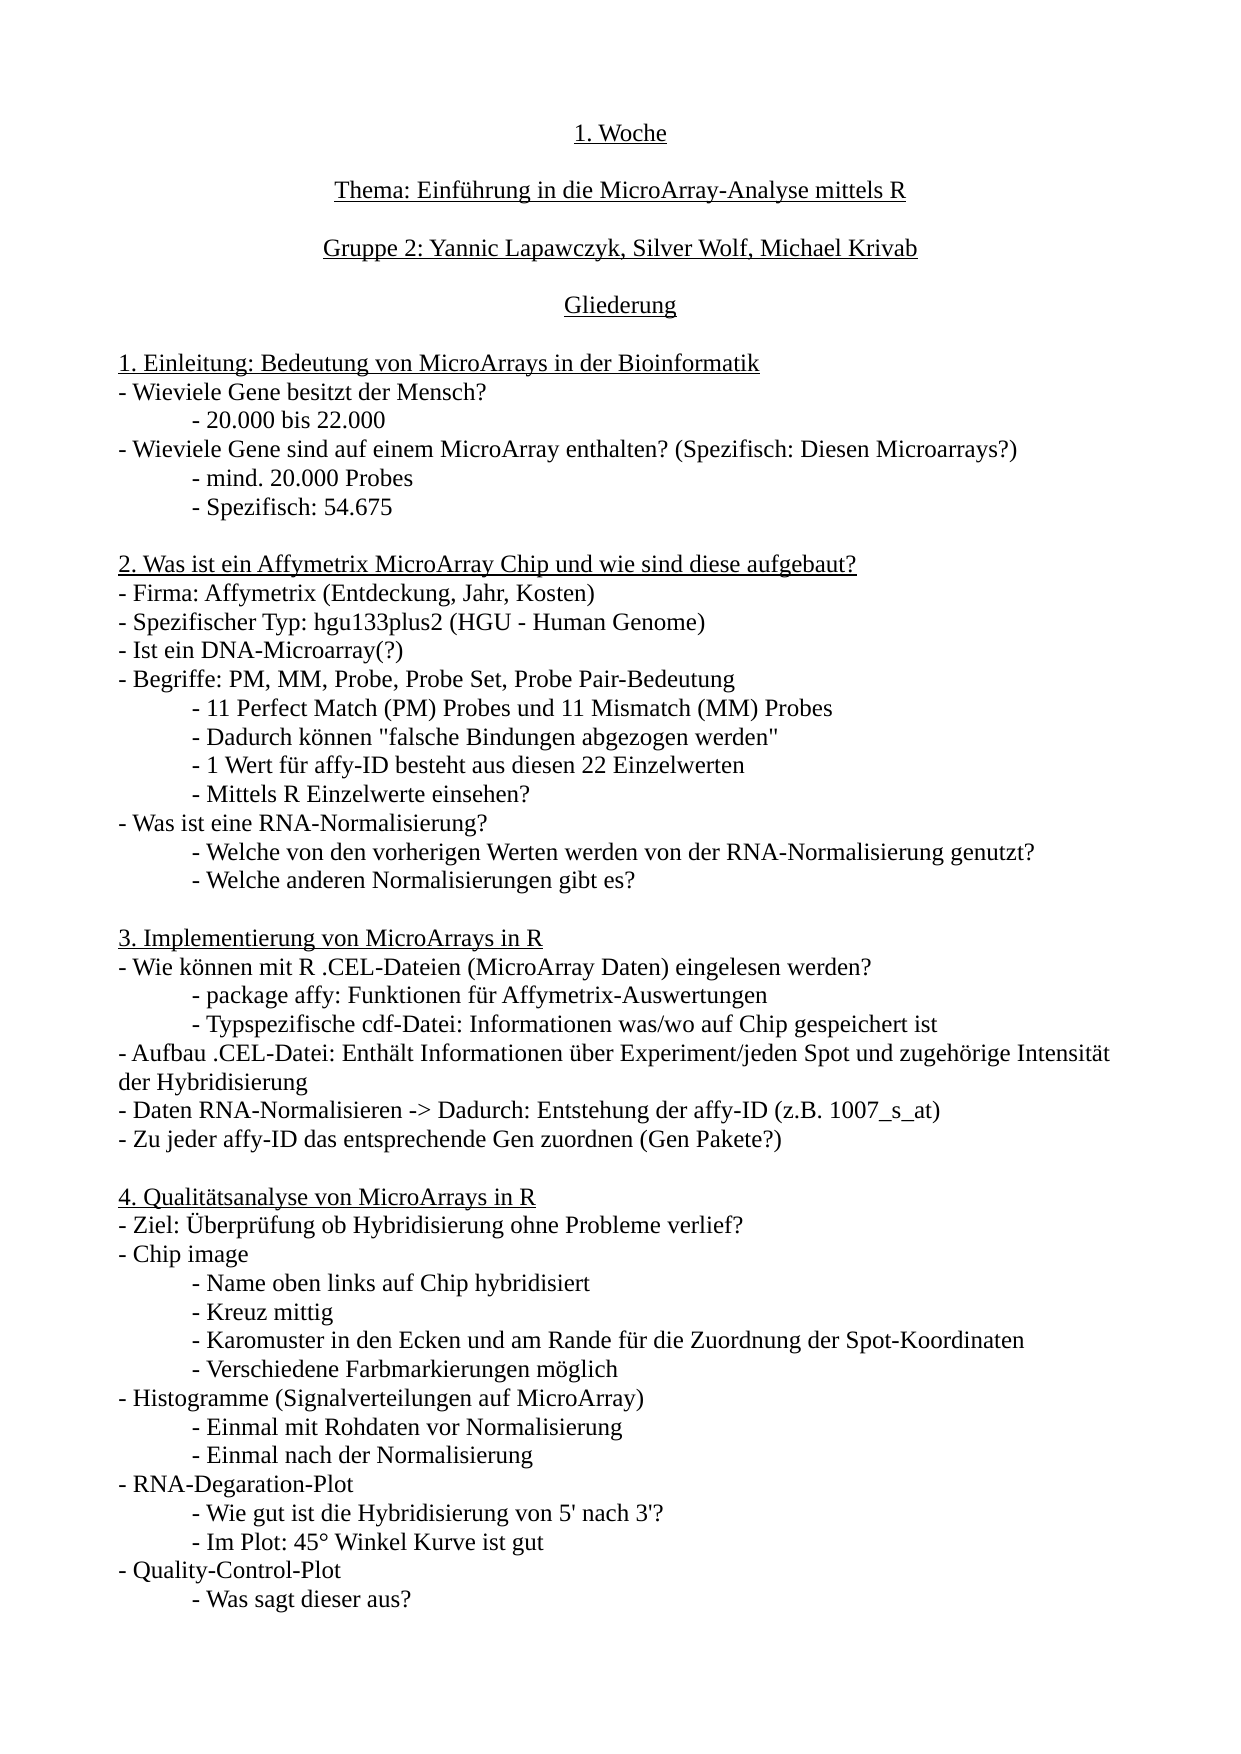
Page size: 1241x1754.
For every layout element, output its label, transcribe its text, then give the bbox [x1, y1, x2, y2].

text - Wieviele Gene sind auf einem MicroArray enthalten? (Spezifisch: Diesen Microarrays?) [118, 434, 1122, 463]
text - Ist ein DNA-Microarray(?) [118, 636, 1122, 664]
text - Begriffe: PM, MM, Probe, Probe Set, Probe Pair-Bedeutung [118, 664, 1122, 693]
text - Firma: Affymetrix (Entdeckung, Jahr, Kosten) [118, 578, 1122, 607]
text Gliederung [118, 291, 1122, 319]
text 1. Woche [118, 118, 1122, 147]
text - Aufbau .CEL-Datei: Enthält Informationen über Experiment/jeden Spot und zugehörige Intensität der Hybridisierung [118, 1038, 1122, 1096]
text - 20.000 bis 22.000 [118, 406, 1122, 434]
text Thema: Einführung in die MicroArray-Analyse mittels R [118, 176, 1122, 204]
text - RNA-Degaration-Plot [118, 1469, 1122, 1498]
text - Welche anderen Normalisierungen gibt es? [118, 866, 1122, 894]
text - Dadurch können "falsche Bindungen abgezogen werden" [118, 722, 1122, 751]
text - Was sagt dieser aus? [118, 1584, 1122, 1613]
text - Karomuster in den Ecken und am Rande für die Zuordnung der Spot-Koordinaten [118, 1326, 1122, 1354]
text - Mittels R Einzelwerte einsehen? [118, 779, 1122, 808]
text - Verschiedene Farbmarkierungen möglich [118, 1354, 1122, 1383]
text - Welche von den vorherigen Werten werden von der RNA-Normalisierung genutzt? [118, 837, 1122, 866]
text - Histogramme (Signalverteilungen auf MicroArray) [118, 1383, 1122, 1412]
text - Kreuz mittig [118, 1297, 1122, 1326]
text - 11 Perfect Match (PM) Probes und 11 Mismatch (MM) Probes [118, 693, 1122, 722]
text - Typspezifische cdf-Datei: Informationen was/wo auf Chip gespeichert ist [118, 1009, 1122, 1038]
text - Zu jeder affy-ID das entsprechende Gen zuordnen (Gen Pakete?) [118, 1124, 1122, 1153]
text - Was ist eine RNA-Normalisierung? [118, 808, 1122, 837]
text 1. Einleitung: Bedeutung von MicroArrays in der Bioinformatik [118, 348, 1122, 377]
text 3. Implementierung von MicroArrays in R [118, 923, 1122, 952]
text 4. Qualitätsanalyse von MicroArrays in R [118, 1182, 1122, 1211]
text - Daten RNA-Normalisieren -> Dadurch: Entstehung der affy-ID (z.B. 1007_s_at) [118, 1096, 1122, 1124]
text - mind. 20.000 Probes [118, 463, 1122, 492]
text - Im Plot: 45° Winkel Kurve ist gut [118, 1527, 1122, 1556]
text - Wie können mit R .CEL-Dateien (MicroArray Daten) eingelesen werden? [118, 952, 1122, 981]
text Gruppe 2: Yannic Lapawczyk, Silver Wolf, Michael Krivab [118, 233, 1122, 262]
text - Spezifisch: 54.675 [118, 492, 1122, 521]
text - Wieviele Gene besitzt der Mensch? [118, 377, 1122, 406]
text 2. Was ist ein Affymetrix MicroArray Chip und wie sind diese aufgebaut? [118, 549, 1122, 578]
text - 1 Wert für affy-ID besteht aus diesen 22 Einzelwerten [118, 751, 1122, 779]
text - Name oben links auf Chip hybridisiert [118, 1268, 1122, 1297]
text - package affy: Funktionen für Affymetrix-Auswertungen [118, 981, 1122, 1009]
text - Wie gut ist die Hybridisierung von 5' nach 3'? [118, 1498, 1122, 1527]
text - Ziel: Überprüfung ob Hybridisierung ohne Probleme verlief? [118, 1211, 1122, 1239]
text - Einmal mit Rohdaten vor Normalisierung [118, 1412, 1122, 1441]
text - Chip image [118, 1239, 1122, 1268]
text - Quality-Control-Plot [118, 1556, 1122, 1584]
text - Spezifischer Typ: hgu133plus2 (HGU - Human Genome) [118, 607, 1122, 636]
text - Einmal nach der Normalisierung [118, 1441, 1122, 1469]
